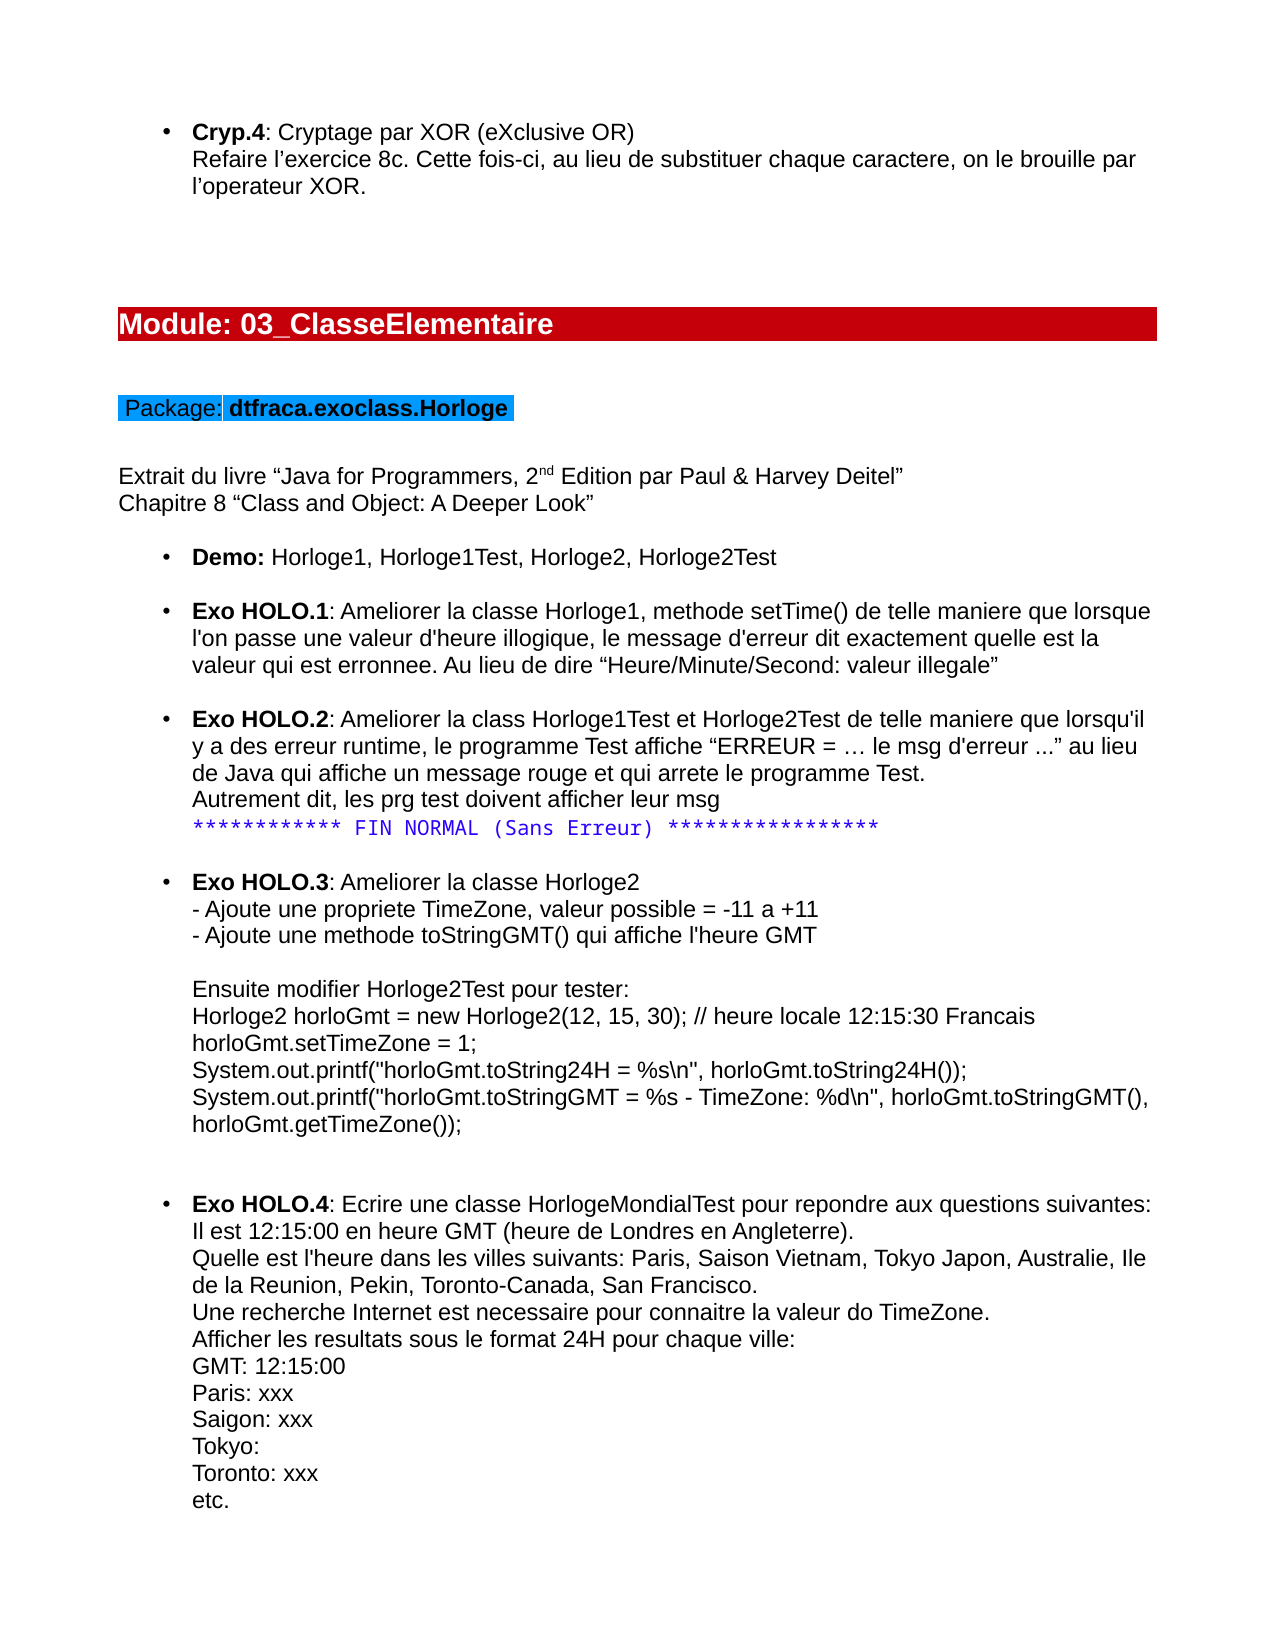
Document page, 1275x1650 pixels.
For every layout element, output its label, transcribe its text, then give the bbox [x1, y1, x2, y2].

text Extrait du livre “Java for Programmers, 2nd Edition par Paul & Harvey Deitel” Chapitre 8 “Class and Object: A Deeper Look” [118, 463, 1157, 516]
list Cryp.4: Cryptage par XOR (eXclusive OR) Refaire l’exercice 8c. Cette fois-ci, au lieu de substituer chaque caractere, on le brouille par l’operateur XOR. [162, 118, 1157, 199]
list Exo HOLO.2: Ameliorer la class Horloge1Test et Horloge2Test de telle maniere que lorsqu'il y a des erreur runtime, le programme Test affiche “ERREUR = … le msg d'erreur ...” au lieu de Java qui affiche un message rouge et qui arrete le programme Test. Autrement dit, les prg test doivent afficher leur msg ************ FIN NORMAL (Sans Erreur) ***************** [162, 705, 1157, 868]
text Package: dtfraca.exoclass.Horloge [118, 394, 1157, 421]
list Demo: Horloge1, Horloge1Test, Horloge2, Horloge2Test [162, 543, 1157, 597]
list Exo HOLO.1: Ameliorer la classe Horloge1, methode setTime() de telle maniere que lorsque l'on passe une valeur d'heure illogique, le message d'erreur dit exactement quelle est la valeur qui est erronnee. Au lieu de dire “Heure/Minute/Second: valeur illegale” [162, 597, 1157, 705]
list Exo HOLO.3: Ameliorer la classe Horloge2 - Ajoute une propriete TimeZone, valeur possible = -11 a +11 - Ajoute une methode toStringGMT() qui affiche l'heure GMT Ensuite modifier Horloge2Test pour tester: Horloge2 horloGmt = new Horloge2(12, 15, 30); // heure locale 12:15:30 Francais horloGmt.setTimeZone = 1; System.out.printf("horloGmt.toString24H = %s\n", horloGmt.toString24H()); System.out.printf("horloGmt.toStringGMT = %s - TimeZone: %d\n", horloGmt.toStringGMT(), horloGmt.getTimeZone()); [162, 868, 1157, 1191]
text Module: 03_ClasseElementaire [118, 307, 1157, 341]
list Exo HOLO.4: Ecrire une classe HorlogeMondialTest pour repondre aux questions suivantes: Il est 12:15:00 en heure GMT (heure de Londres en Angleterre). Quelle est l'heure dans les villes suivants: Paris, Saison Vietnam, Tokyo Japon, Australie, Ile de la Reunion, Pekin, Toronto-Canada, San Francisco. Une recherche Internet est necessaire pour connaitre la valeur do TimeZone. Afficher les resultats sous le format 24H pour chaque ville: GMT: 12:15:00 Paris: xxx Saigon: xxx Tokyo: Toronto: xxx etc. [162, 1191, 1157, 1513]
